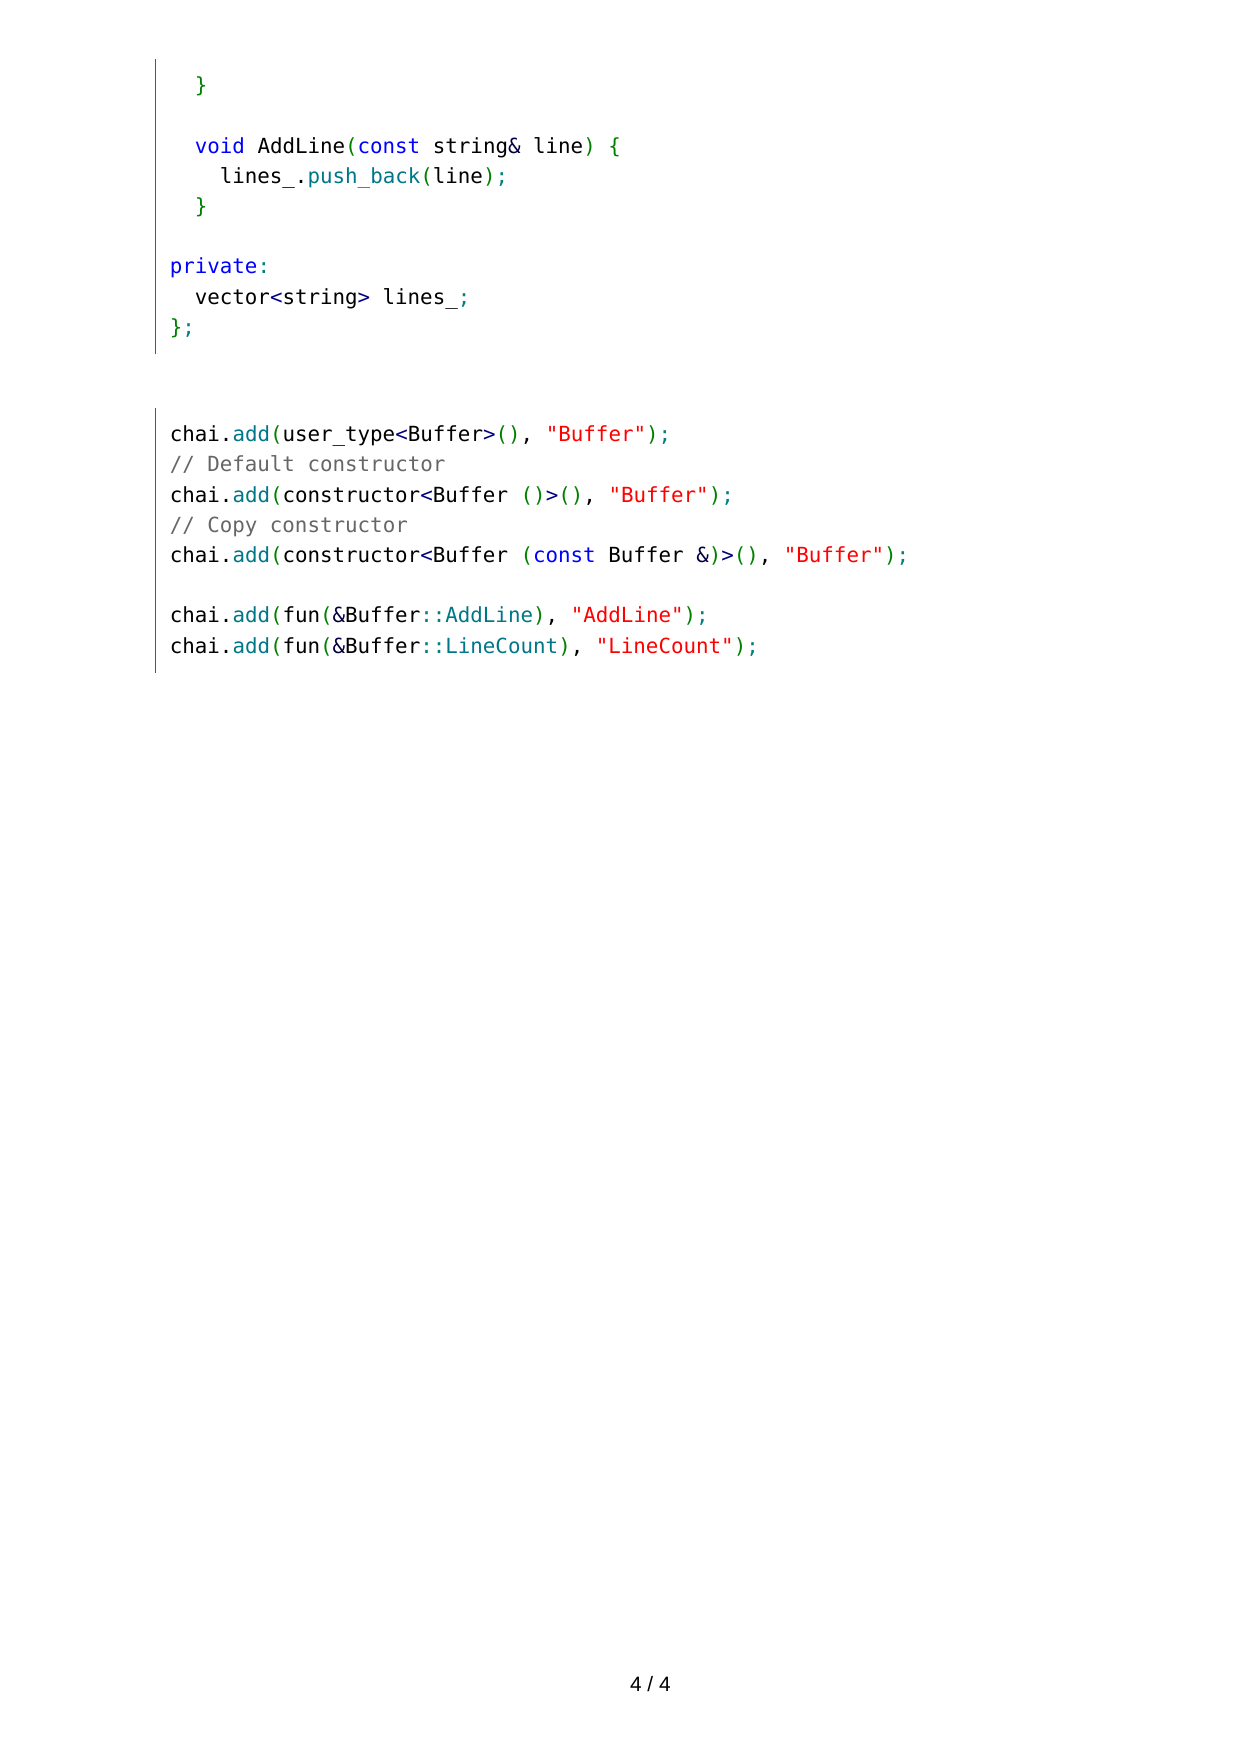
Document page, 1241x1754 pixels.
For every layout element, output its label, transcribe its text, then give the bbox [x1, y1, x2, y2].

text chai.add(user_type<Buffer>(), "Buffer"); [154, 407, 1182, 438]
text // Default constructor [156, 438, 1182, 468]
text private: [156, 240, 1182, 270]
text }; [156, 300, 1182, 354]
text // Copy constructor [156, 498, 1182, 528]
text chai.add(constructor<Buffer (const Buffer &)>(), "Buffer"); [156, 528, 1182, 567]
text } [156, 179, 1182, 218]
text chai.add(fun(&Buffer::AddLine), "AddLine"); [156, 589, 1182, 619]
text vector<string> lines_; [156, 270, 1182, 300]
text lines_.push_back(line); [156, 149, 1182, 179]
text chai.add(fun(&Buffer::LineCount), "LineCount"); [156, 619, 1182, 673]
text } [154, 58, 1182, 98]
text void AddLine(const string& line) { [156, 119, 1182, 149]
text chai.add(constructor<Buffer ()>(), "Buffer"); [156, 468, 1182, 498]
